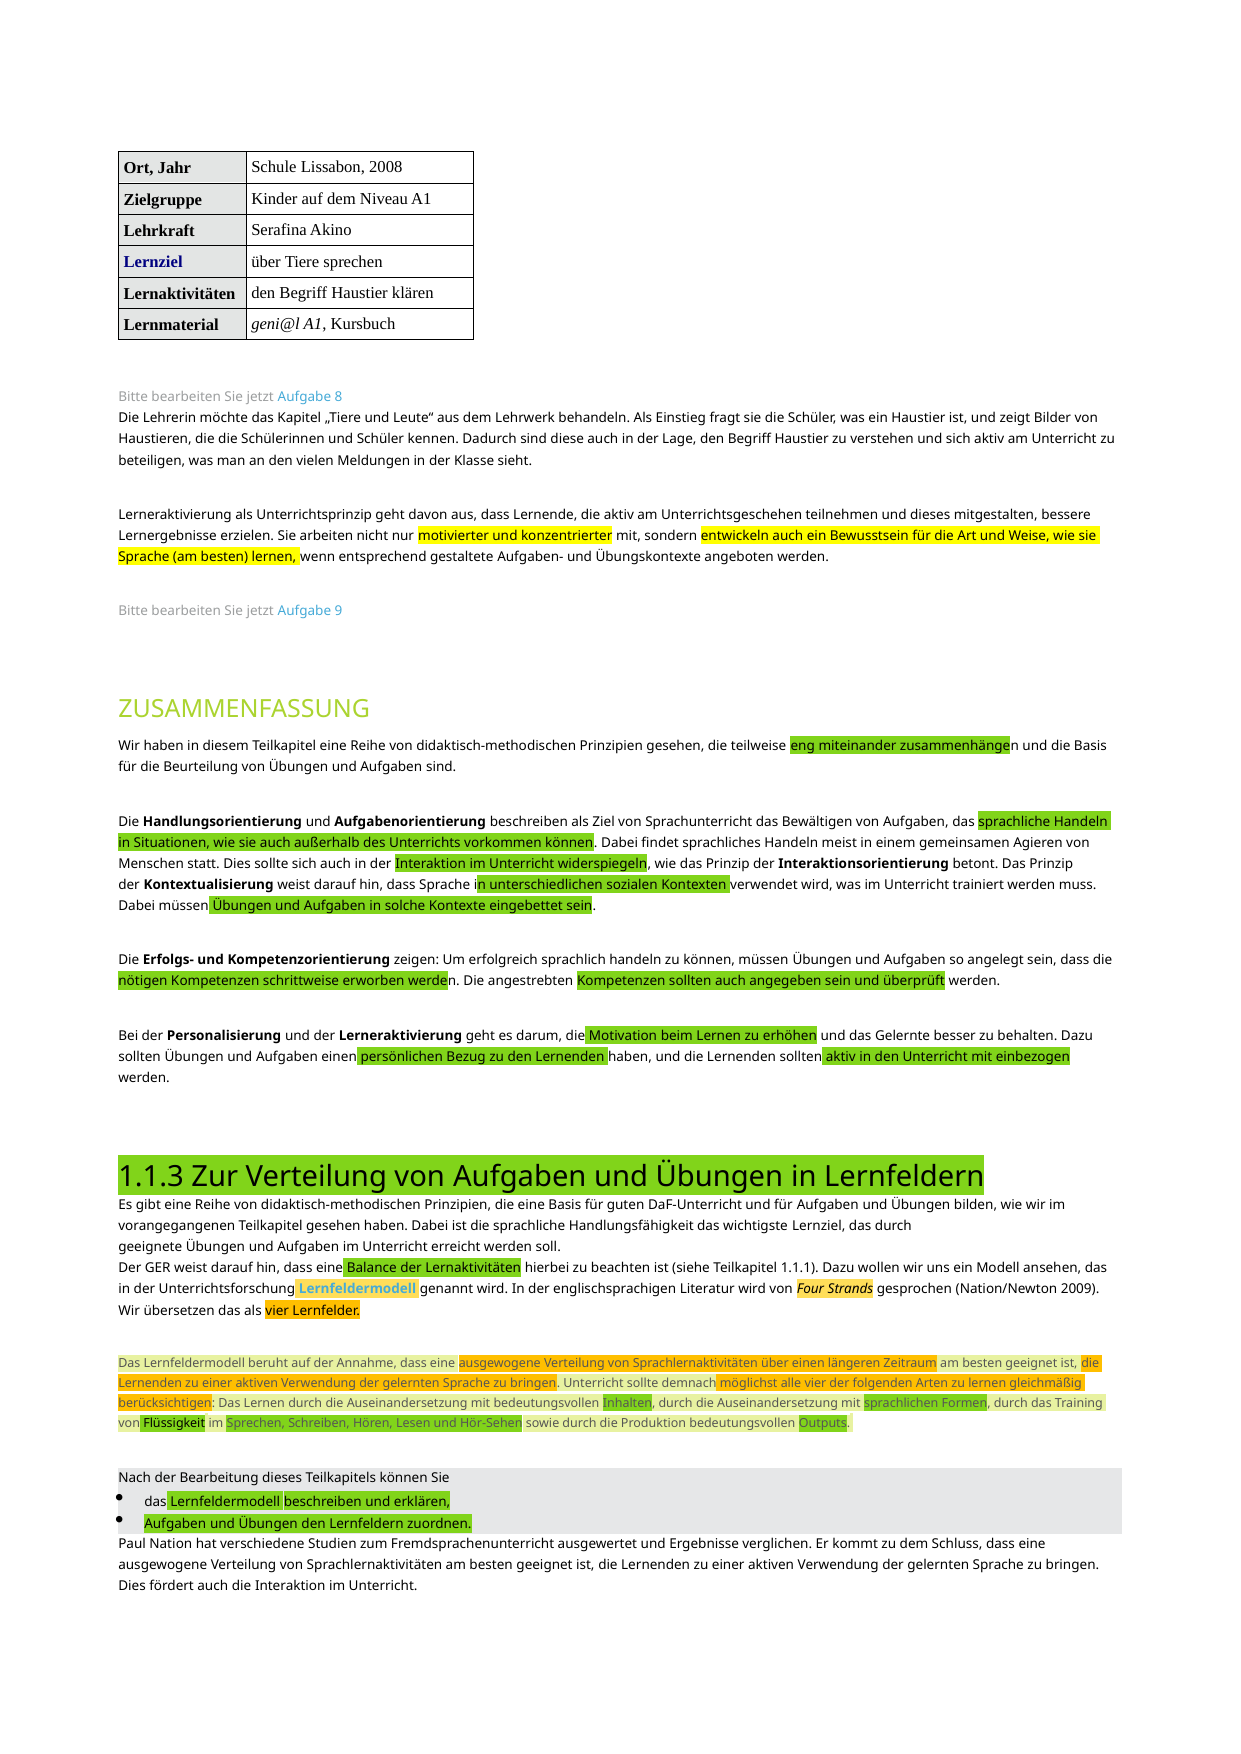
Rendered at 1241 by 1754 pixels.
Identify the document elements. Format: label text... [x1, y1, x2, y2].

table_cell den Begriff Haustier klären [247, 278, 473, 308]
subtitle 1.1.3 Zur Verteilung von Aufgaben und Übungen in Lernfeldern [118, 1155, 1122, 1195]
text Es gibt eine Reihe von didaktisch-methodischen Prinzipien, die eine Basis für guten DaF-Unterricht und für Aufgaben und Übungen bilden, wie wir im vorangegangenen Teilkapitel gesehen haben. Dabei ist die sprachliche Handlungsfähigkeit das wichtigste Lernziel, das durch geeignete Übungen und Aufgaben im Unterricht erreicht werden soll. [118, 1195, 1122, 1255]
text Wir haben in diesem Teilkapitel eine Reihe von didaktisch-methodischen Prinzipien gesehen, die teilweise eng miteinander zusammenhängen und die Basis für die Beurteilung von Übungen und Aufgaben sind. [118, 736, 1122, 776]
table_cell geni@l A1, Kursbuch [247, 309, 473, 339]
table_cell Serafina Akino [247, 215, 473, 245]
table_header Ort, Jahr [119, 152, 246, 182]
table_cell über Tiere sprechen [247, 246, 473, 277]
text Die Erfolgs- und Kompetenzorientierung zeigen: Um erfolgreich sprachlich handeln zu können, müssen Übungen und Aufgaben so angelegt sein, dass die nötigen Kompetenzen schrittweise erworben werden. Die angestrebten Kompetenzen sollten auch angegeben sein und überprüft werden. [118, 950, 1122, 990]
list Aufgaben und Übungen den Lernfeldern zuordnen. [118, 1511, 1122, 1534]
text Bei der Personalisierung und der Lerneraktivierung geht es darum, die Motivation beim Lernen zu erhöhen und das Gelernte besser zu behalten. Dazu sollten Übungen und Aufgaben einen persönlichen Bezug zu den Lernenden haben, und die Lernenden sollten aktiv in den Unterricht mit einbezogen werden. [118, 1026, 1122, 1086]
table_cell Kinder auf dem Niveau A1 [247, 184, 473, 214]
table_cell Lernmaterial [119, 309, 246, 339]
text Bitte bearbeiten Sie jetzt Aufgabe 8 [118, 387, 1122, 405]
subtitle ZUSAMMENFASSUNG [118, 691, 1122, 725]
text Das Lernfeldermodell beruht auf der Annahme, dass eine ausgewogene Verteilung von Sprachlernaktivitäten über einen längeren Zeitraum am besten geeignet ist, die Lernenden zu einer aktiven Verwendung der gelernten Sprache zu bringen. Unterricht sollte demnach möglichst alle vier der folgenden Arten zu lernen gleichmäßig berücksichtigen: Das Lernen durch die Auseinandersetzung mit bedeutungsvollen Inhalten, durch die Auseinandersetzung mit sprachlichen Formen, durch das Training von Flüssigkeit im Sprechen, Schreiben, Hören, Lesen und Hör-Sehen sowie durch die Produktion bedeutungsvollen Outputs. [118, 1354, 1122, 1432]
text Der GER weist darauf hin, dass eine Balance der Lernaktivitäten hierbei zu beachten ist (siehe Teilkapitel 1.1.1). Dazu wollen wir uns ein Modell ansehen, das in der Unterrichtsforschung Lernfeldermodell genannt wird. In der englischsprachigen Literatur wird von Four Strands gesprochen (Nation/Newton 2009). Wir übersetzen das als vier Lernfelder. [118, 1258, 1122, 1319]
table_cell Zielgruppe [119, 184, 246, 214]
text Die Handlungsorientierung und Aufgabenorientierung beschreiben als Ziel von Sprachunterricht das Bewältigen von Aufgaben, das sprachliche Handeln in Situationen, wie sie auch außerhalb des Unterrichts vorkommen können. Dabei findet sprachliches Handeln meist in einem gemeinsamen Agieren von Menschen statt. Dies sollte sich auch in der Interaktion im Unterricht widerspiegeln, wie das Prinzip der Interaktionsorientierung betont. Das Prinzip der Kontextualisierung weist darauf hin, dass Sprache in unterschiedlichen sozialen Kontexten verwendet wird, was im Unterricht trainiert werden muss. Dabei müssen Übungen und Aufgaben in solche Kontexte eingebettet sein. [118, 811, 1122, 914]
table_header Schule Lissabon, 2008 [247, 152, 473, 182]
list das Lernfeldermodell beschreiben und erklären, [118, 1489, 1122, 1511]
table_cell Lernziel [119, 246, 246, 277]
text Lerneraktivierung als Unterrichtsprinzip geht davon aus, dass Lernende, die aktiv am Unterrichtsgeschehen teilnehmen und dieses mitgestalten, bessere Lernergebnisse erzielen. Sie arbeiten nicht nur motivierter und konzentrierter mit, sondern entwickeln auch ein Bewusstsein für die Art und Weise, wie sie Sprache (am besten) lernen, wenn entsprechend gestaltete Aufgaben- und Übungskontexte angeboten werden. [118, 504, 1122, 565]
text Die Lehrerin möchte das Kapitel „Tiere und Leute“ aus dem Lehrwerk behandeln. Als Einstieg fragt sie die Schüler, was ein Haustier ist, und zeigt Bilder von Haustieren, die die Schülerinnen und Schüler kennen. Dadurch sind diese auch in der Lage, den Begriff Haustier zu verstehen und sich aktiv am Unterricht zu beteiligen, was man an den vielen Meldungen in der Klasse sieht. [118, 408, 1122, 469]
text Paul Nation hat verschiedene Studien zum Fremdsprachenunterricht ausgewertet und Ergebnisse verglichen. Er kommt zu dem Schluss, dass eine ausgewogene Verteilung von Sprachlernaktivitäten am besten geeignet ist, die Lernenden zu einer aktiven Verwendung der gelernten Sprache zu bringen. Dies fördert auch die Interaktion im Unterricht. [118, 1534, 1122, 1595]
table_cell Lernaktivitäten [119, 278, 246, 308]
text Bitte bearbeiten Sie jetzt Aufgabe 9 [118, 601, 1122, 619]
text Nach der Bearbeitung dieses Teilkapitels können Sie [118, 1467, 1122, 1486]
table_cell Lehrkraft [119, 215, 246, 245]
